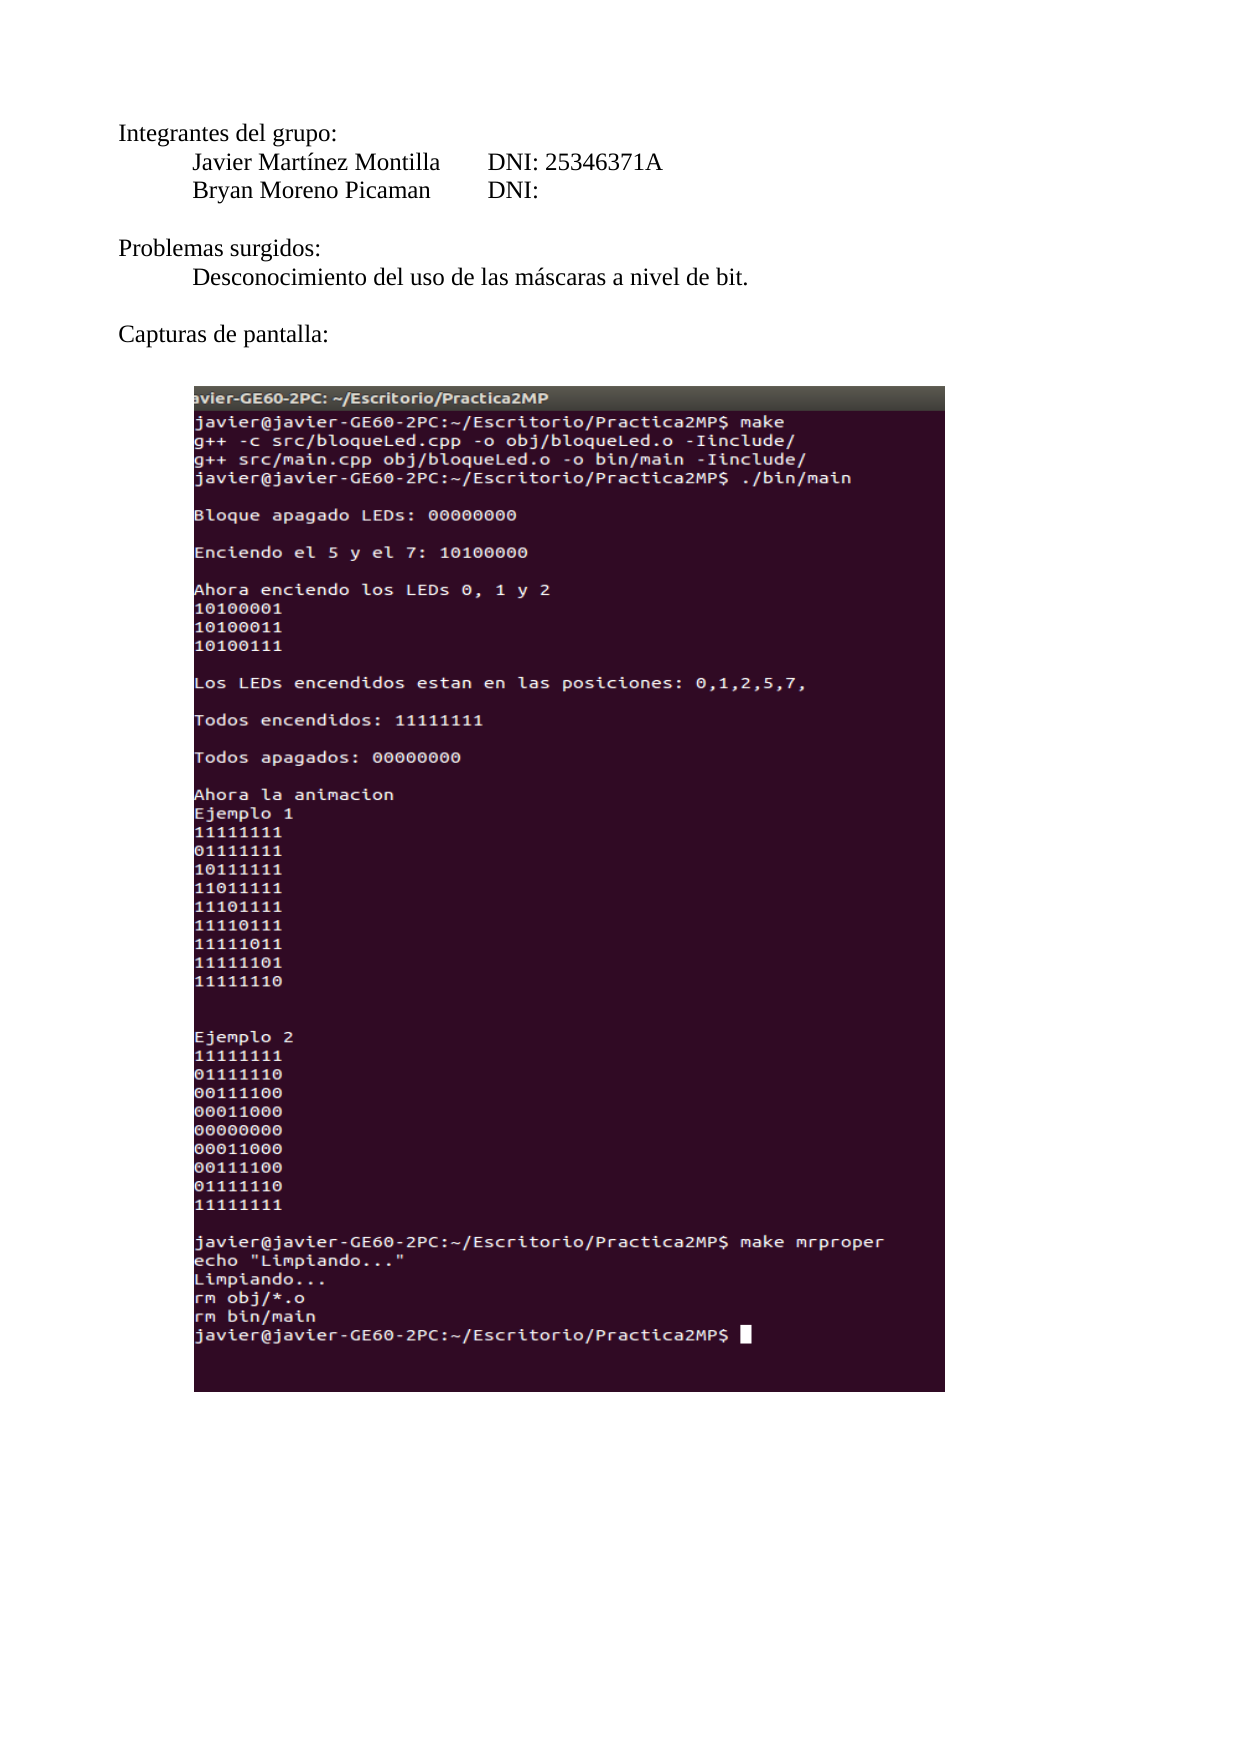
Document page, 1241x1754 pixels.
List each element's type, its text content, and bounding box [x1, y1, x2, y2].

text Desconocimiento del uso de las máscaras a nivel de bit. [118, 262, 1122, 291]
picture [194, 386, 257, 1392]
text Capturas de pantalla: [118, 319, 1122, 348]
text Integrantes del grupo: [118, 118, 1122, 147]
text Bryan Moreno Picaman DNI: [118, 176, 1122, 204]
text Problemas surgidos: [118, 233, 1122, 262]
text Javier Martínez Montilla DNI: 25346371A [118, 147, 1122, 176]
